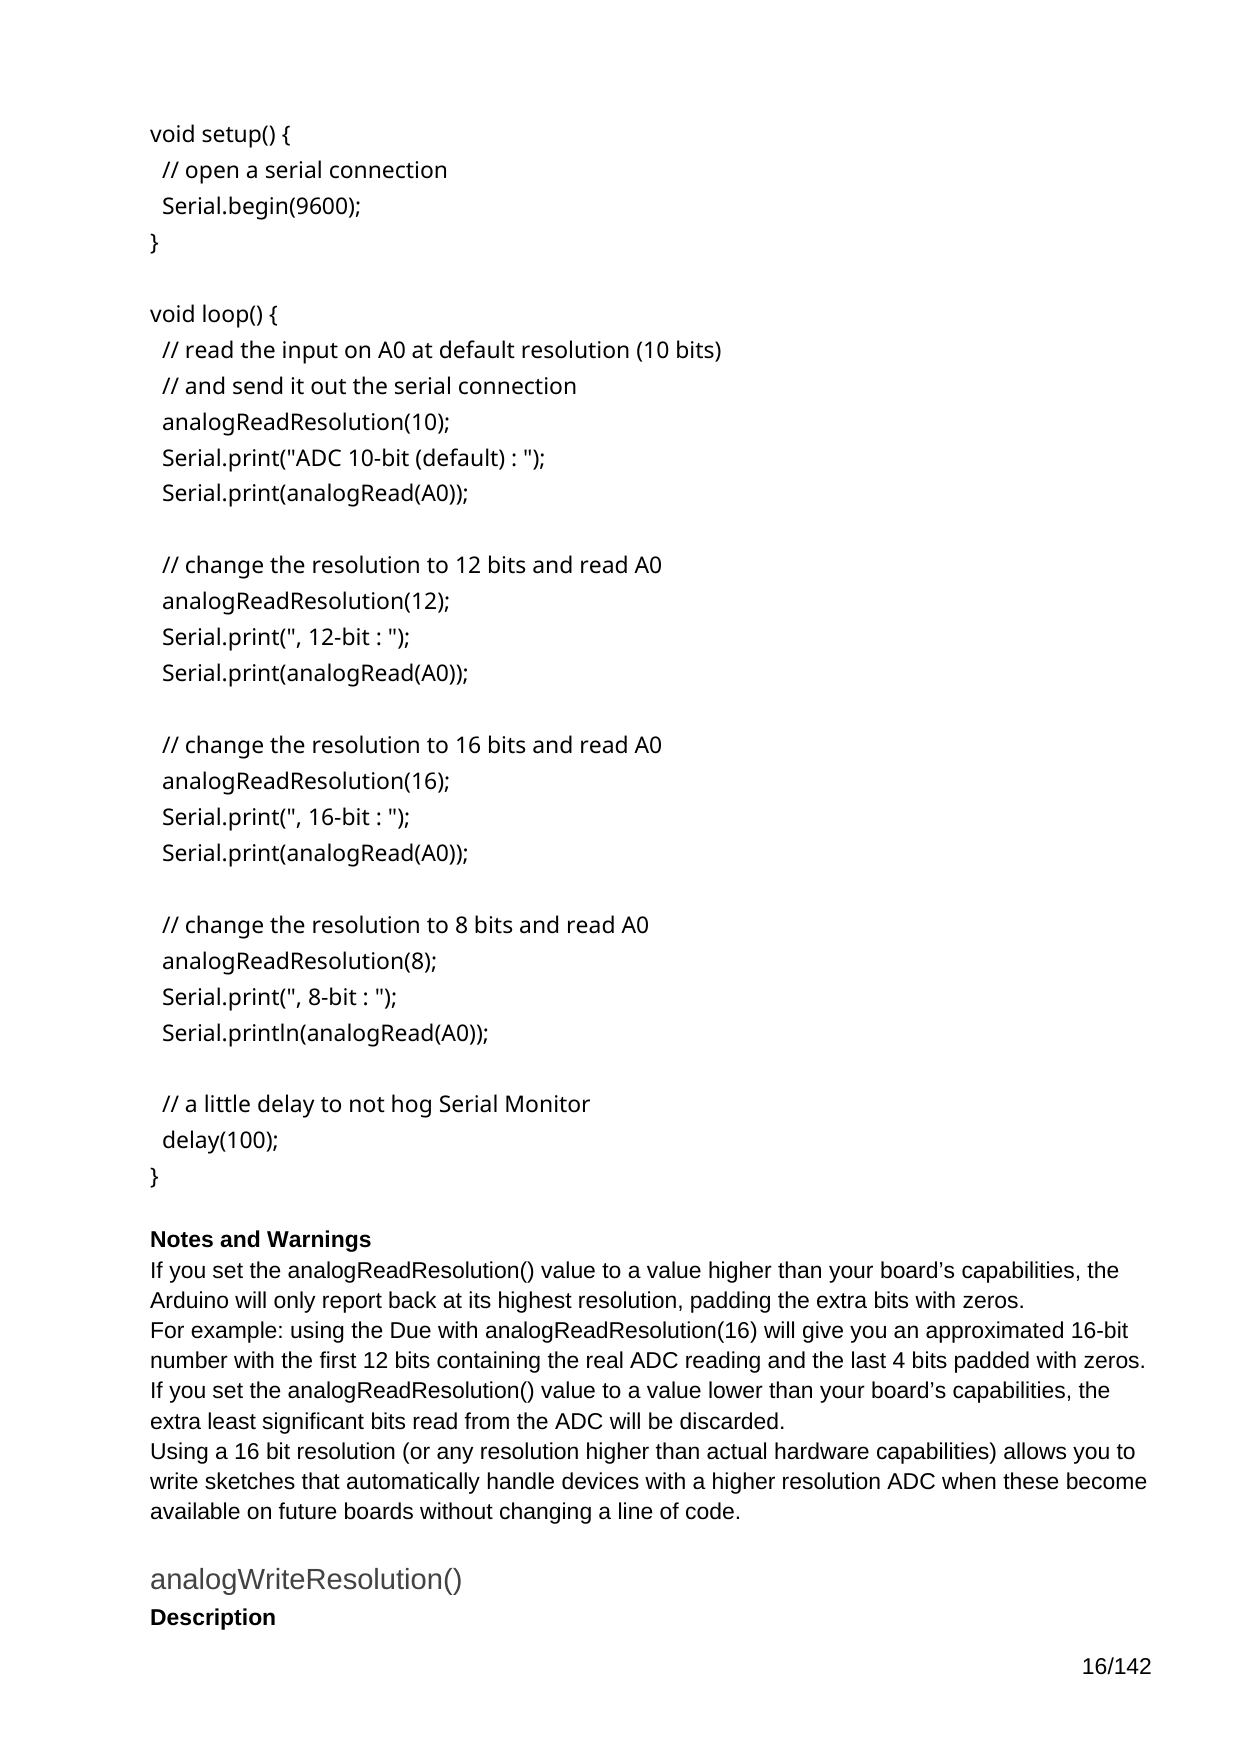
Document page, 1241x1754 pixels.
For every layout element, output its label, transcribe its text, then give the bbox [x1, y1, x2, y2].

text } [150, 1160, 1152, 1191]
text // change the resolution to 12 bits and read A0 [150, 549, 1152, 581]
text // change the resolution to 8 bits and read A0 [150, 909, 1152, 940]
text Serial.print(", 12-bit : "); [150, 621, 1152, 652]
text // read the input on A0 at default resolution (10 bits) [150, 334, 1152, 365]
text Serial.print(", 8-bit : "); [150, 981, 1152, 1012]
text analogReadResolution(16); [150, 765, 1152, 796]
text analogReadResolution(8); [150, 944, 1152, 976]
text delay(100); [150, 1124, 1152, 1156]
text Serial.print(", 16-bit : "); [150, 801, 1152, 832]
text // change the resolution to 16 bits and read A0 [150, 729, 1152, 760]
text analogReadResolution(12); [150, 585, 1152, 616]
text void setup() { [150, 118, 1152, 149]
text void loop() { [150, 298, 1152, 329]
text analogReadResolution(10); [150, 406, 1152, 437]
text For example: using the Due with analogReadResolution(16) will give you an approximated 16-bit number with the first 12 bits containing the real ADC reading and the last 4 bits padded with zeros. [150, 1317, 1152, 1373]
text } [150, 226, 1152, 257]
text Serial.print("ADC 10-bit (default) : "); [150, 441, 1152, 473]
text // and send it out the serial connection [150, 369, 1152, 401]
text Serial.println(analogRead(A0)); [150, 1016, 1152, 1048]
text Description [150, 1604, 1152, 1630]
text Serial.print(analogRead(A0)); [150, 837, 1152, 868]
text Serial.begin(9600); [150, 190, 1152, 221]
text If you set the analogReadResolution() value to a value lower than your board’s capabilities, the extra least significant bits read from the ADC will be discarded. [150, 1377, 1152, 1434]
text Notes and Warnings [150, 1226, 1152, 1253]
text // open a serial connection [150, 154, 1152, 185]
text If you set the analogReadResolution() value to a value higher than your board’s capabilities, the Arduino will only report back at its highest resolution, padding the extra bits with zeros. [150, 1257, 1152, 1313]
text // a little delay to not hog Serial Monitor [150, 1088, 1152, 1119]
text Serial.print(analogRead(A0)); [150, 477, 1152, 509]
text Serial.print(analogRead(A0)); [150, 657, 1152, 688]
text Using a 16 bit resolution (or any resolution higher than actual hardware capabilities) allows you to write sketches that automatically handle devices with a higher resolution ADC when these become available on future boards without changing a line of code. [150, 1438, 1152, 1524]
subtitle analogWriteResolution() [150, 1562, 1152, 1595]
